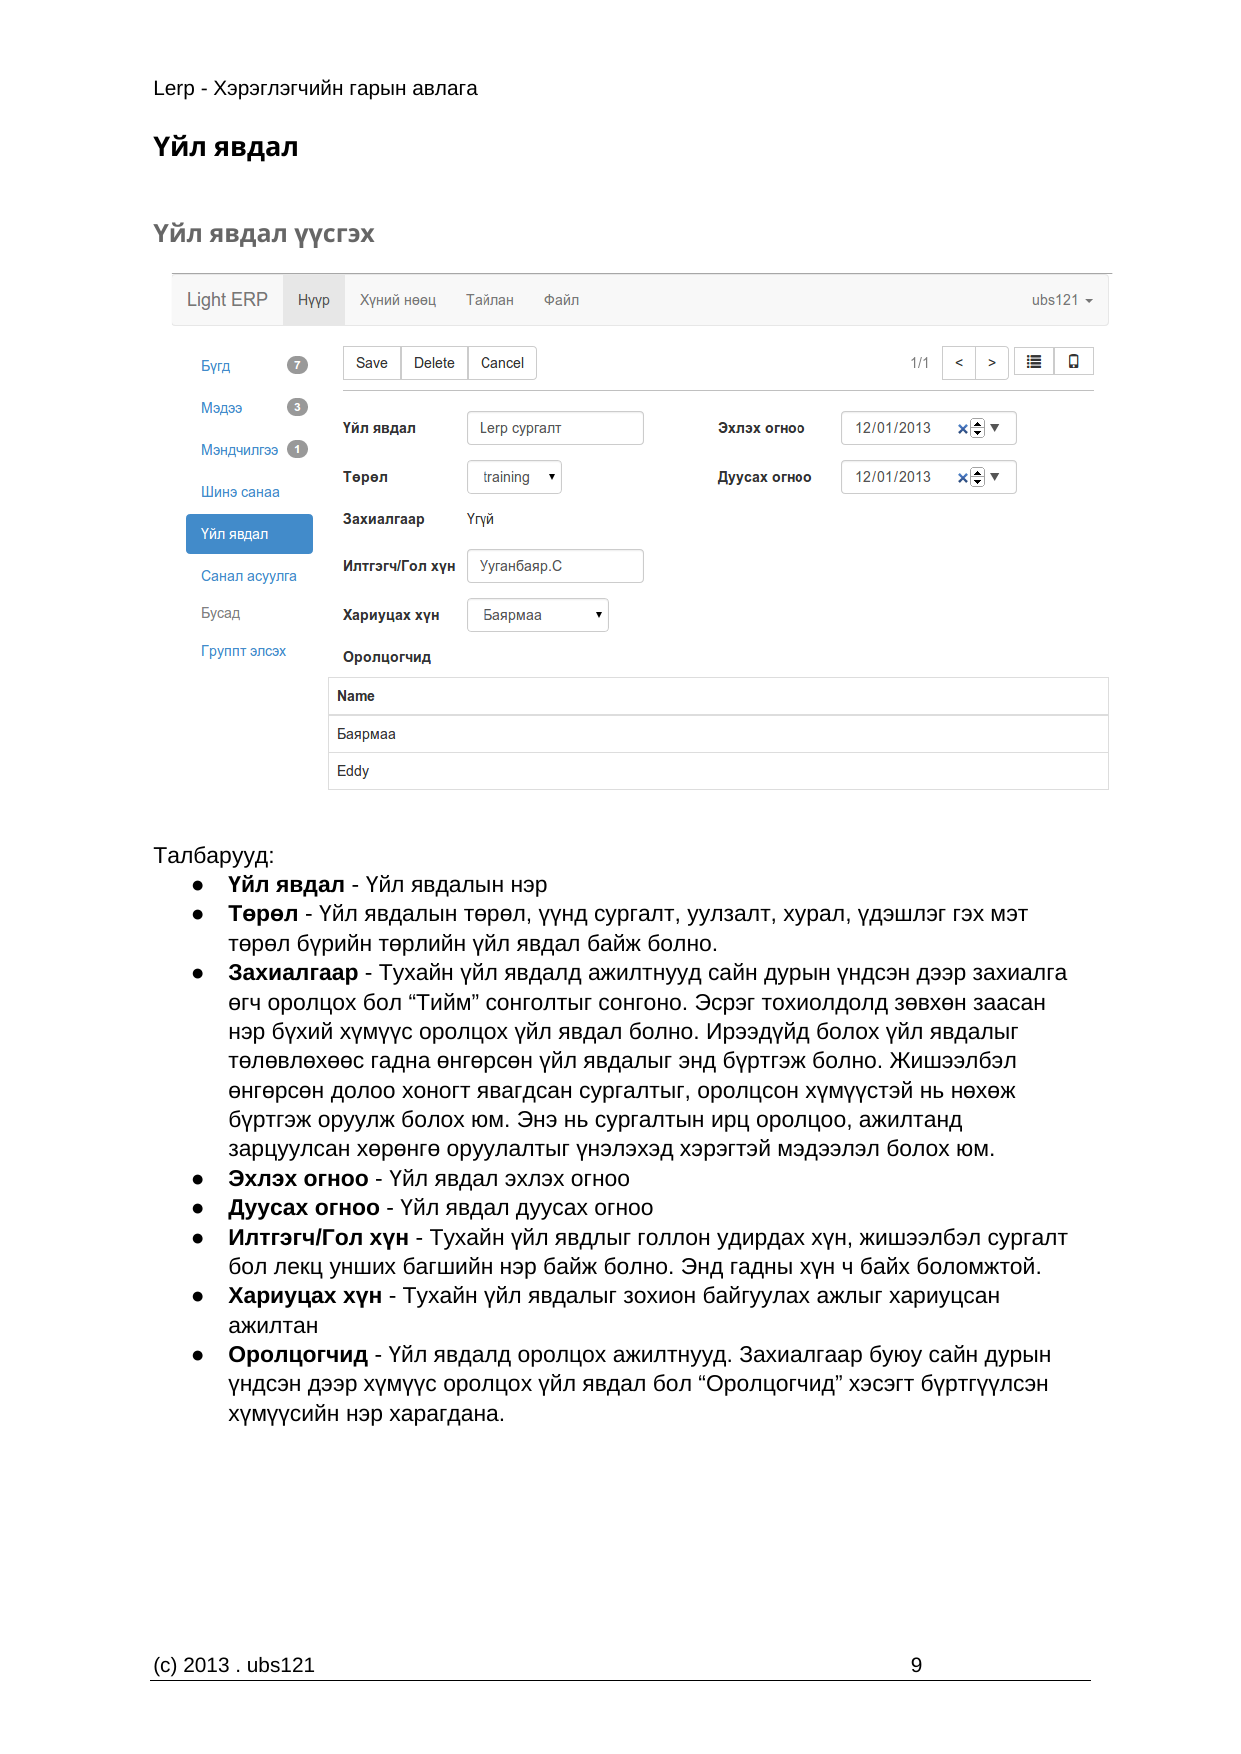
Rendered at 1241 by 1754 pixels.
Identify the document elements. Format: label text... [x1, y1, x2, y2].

list Эхлэх огноо - Үйл явдал эхлэх огноо [191, 1165, 1087, 1191]
subtitle Үйл явдал [153, 128, 1087, 164]
list Дуусах огноо - Үйл явдал дуусах огноо [191, 1195, 1087, 1220]
subtitle Үйл явдал үүсгэх [153, 216, 1087, 250]
text Талбарууд: [153, 842, 1087, 868]
list Илтгэгч/Гол хүн - Тухайн үйл явдлыг голлон удирдах хүн, жишээлбэл сургалт бол лекц унших багшийн нэр байж болно. Энд гадны хүн ч байх боломжтой. [191, 1224, 1087, 1279]
list Хариуцах хүн - Тухайн үйл явдалыг зохион байгуулах ажлыг хариуцсан ажилтан [191, 1283, 1087, 1338]
list Оролцогчид - Үйл явдалд оролцох ажилтнууд. Захиалгаар буюу сайн дурын үндсэн дээр хүмүүс оролцох үйл явдал бол “Оролцогчид” хэсэгт бүртгүүлсэн хүмүүсийн нэр харагдана. [191, 1342, 1087, 1426]
picture [171, 273, 1113, 820]
list Захиалгаар - Тухайн үйл явдалд ажилтнууд сайн дурын үндсэн дээр захиалга өгч оролцох бол “Тийм” сонголтыг сонгоно. Эсрэг тохиолдолд зөвхөн заасан нэр бүхий хүмүүс оролцох үйл явдал болно. Ирээдүйд болох үйл явдалыг төлөвлөхөөс гадна өнгөрсөн үйл явдалыг энд бүртгэж болно. Жишээлбэл өнгөрсөн долоо хоногт явагдсан сургалтыг, оролцсон хүмүүстэй нь нөхөж бүртгэж оруулж болох юм. Энэ нь сургалтын ирц оролцоо, ажилтанд зарцуулсан хөрөнгө оруулалтыг үнэлэхэд хэрэгтэй мэдээлэл болох юм. [191, 960, 1087, 1162]
list Төрөл - Үйл явдалын төрөл, үүнд сургалт, уулзалт, хурал, үдэшлэг гэх мэт төрөл бүрийн төрлийн үйл явдал байж болно. [191, 901, 1087, 956]
list Үйл явдал - Үйл явдалын нэр [191, 872, 1087, 897]
